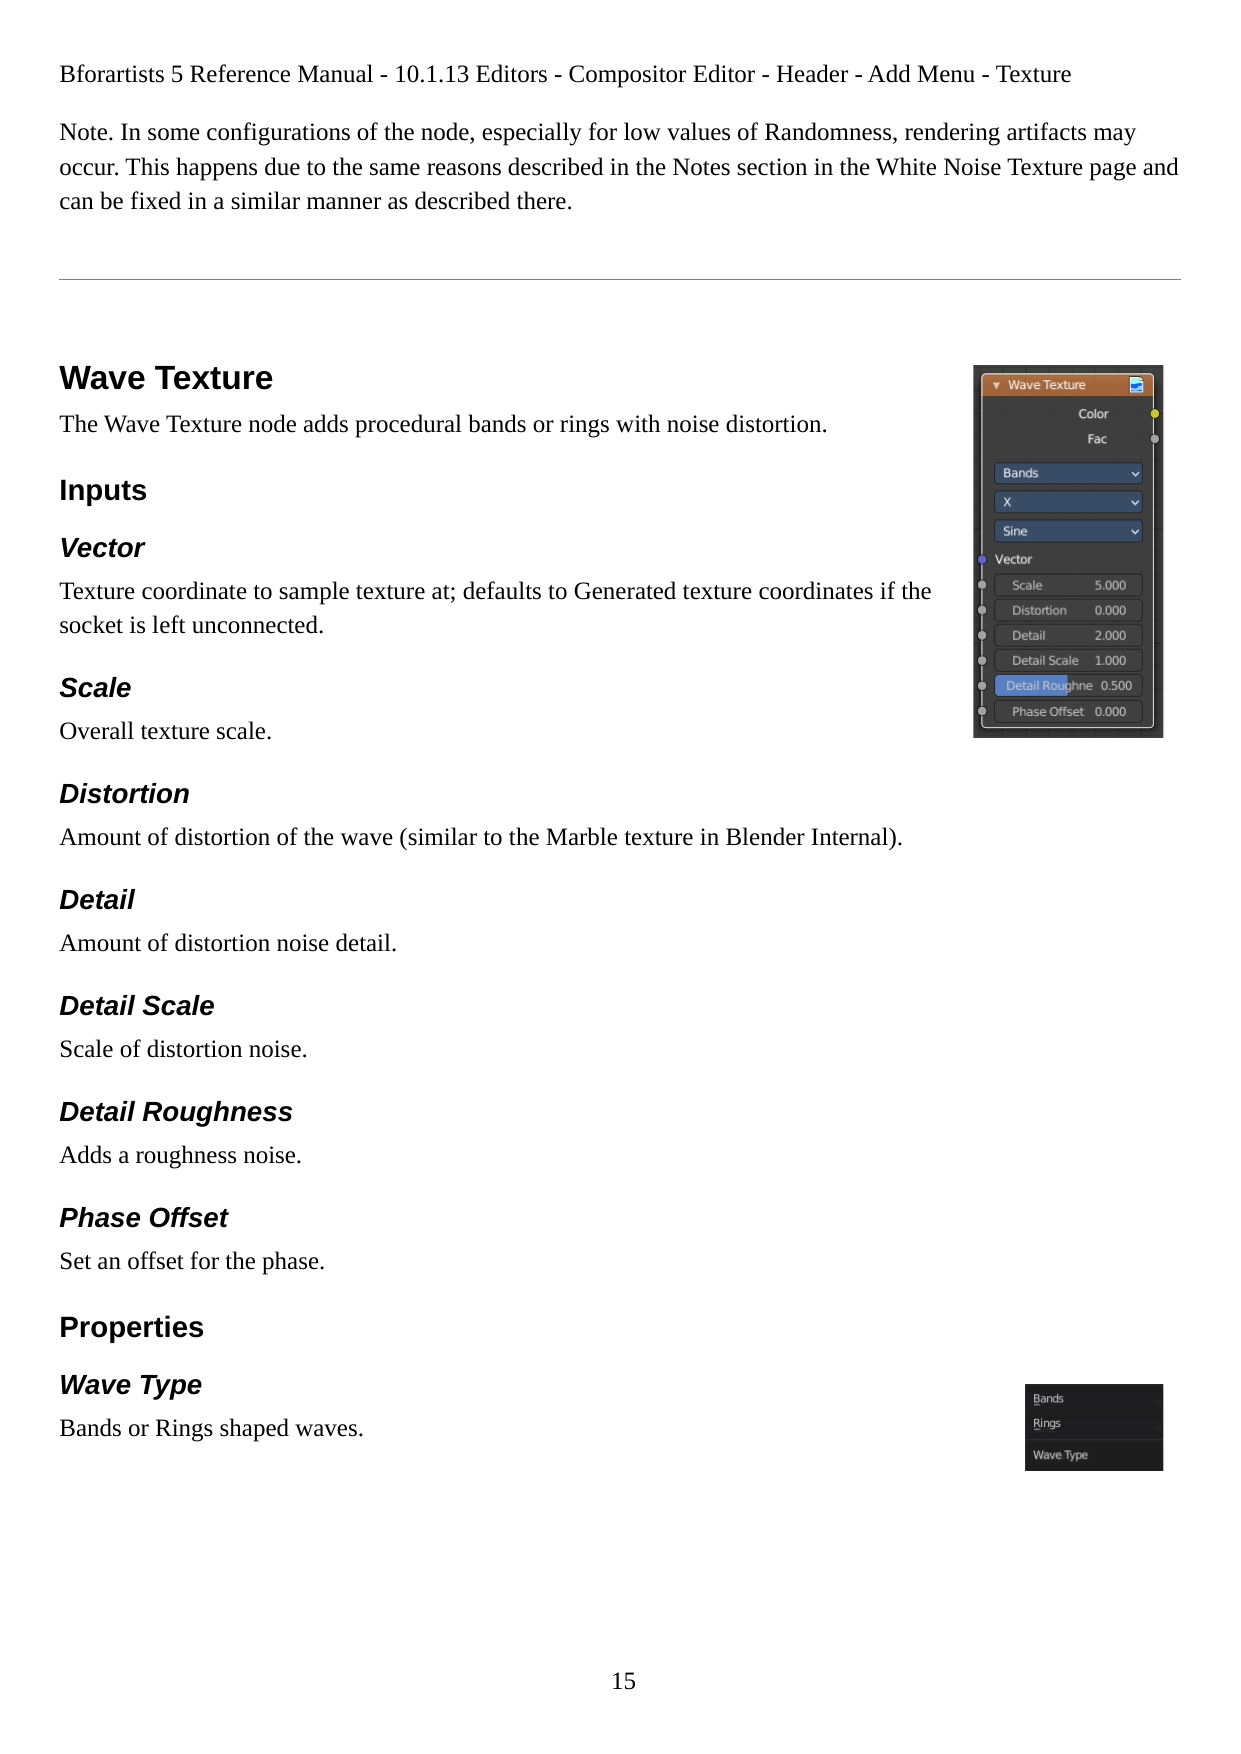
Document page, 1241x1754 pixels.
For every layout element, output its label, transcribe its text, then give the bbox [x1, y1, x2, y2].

text Note. In some configurations of the node, especially for low values of Randomness, rendering artifacts may occur. This happens due to the same reasons described in the Notes section in the White Noise Texture page and can be fixed in a similar manner as described there. [59, 117, 1181, 215]
subtitle Properties [59, 1309, 1181, 1343]
subtitle Wave Type [59, 1368, 1181, 1400]
text The Wave Texture node adds procedural bands or rings with noise distortion. [59, 409, 973, 438]
text Amount of distortion of the wave (similar to the Marble texture in Blender Internal). [59, 822, 1181, 851]
subtitle Detail Roughness [59, 1096, 1181, 1127]
subtitle Inputs [59, 473, 973, 506]
picture [1025, 1384, 1164, 1471]
subtitle Detail Scale [59, 989, 1181, 1021]
subtitle Detail [59, 884, 1181, 916]
subtitle [1164, 672, 1181, 704]
subtitle Phase Offset [59, 1201, 1181, 1233]
subtitle Vector [59, 531, 973, 563]
picture [973, 365, 1164, 738]
subtitle Distortion [59, 778, 1181, 809]
subtitle [1164, 531, 1181, 563]
subtitle [1164, 473, 1181, 506]
text Bands or Rings shaped waves. [59, 1413, 1025, 1441]
text Scale of distortion noise. [59, 1034, 1181, 1063]
subtitle Wave Texture [59, 358, 1181, 396]
text Set an offset for the phase. [59, 1246, 1181, 1274]
text Amount of distortion noise detail. [59, 928, 1181, 957]
text Texture coordinate to sample texture at; defaults to Generated texture coordinates if the socket is left unconnected. [59, 576, 973, 639]
subtitle Scale [59, 672, 973, 704]
text Overall texture scale. [59, 716, 1181, 745]
text Adds a roughness noise. [59, 1140, 1181, 1169]
